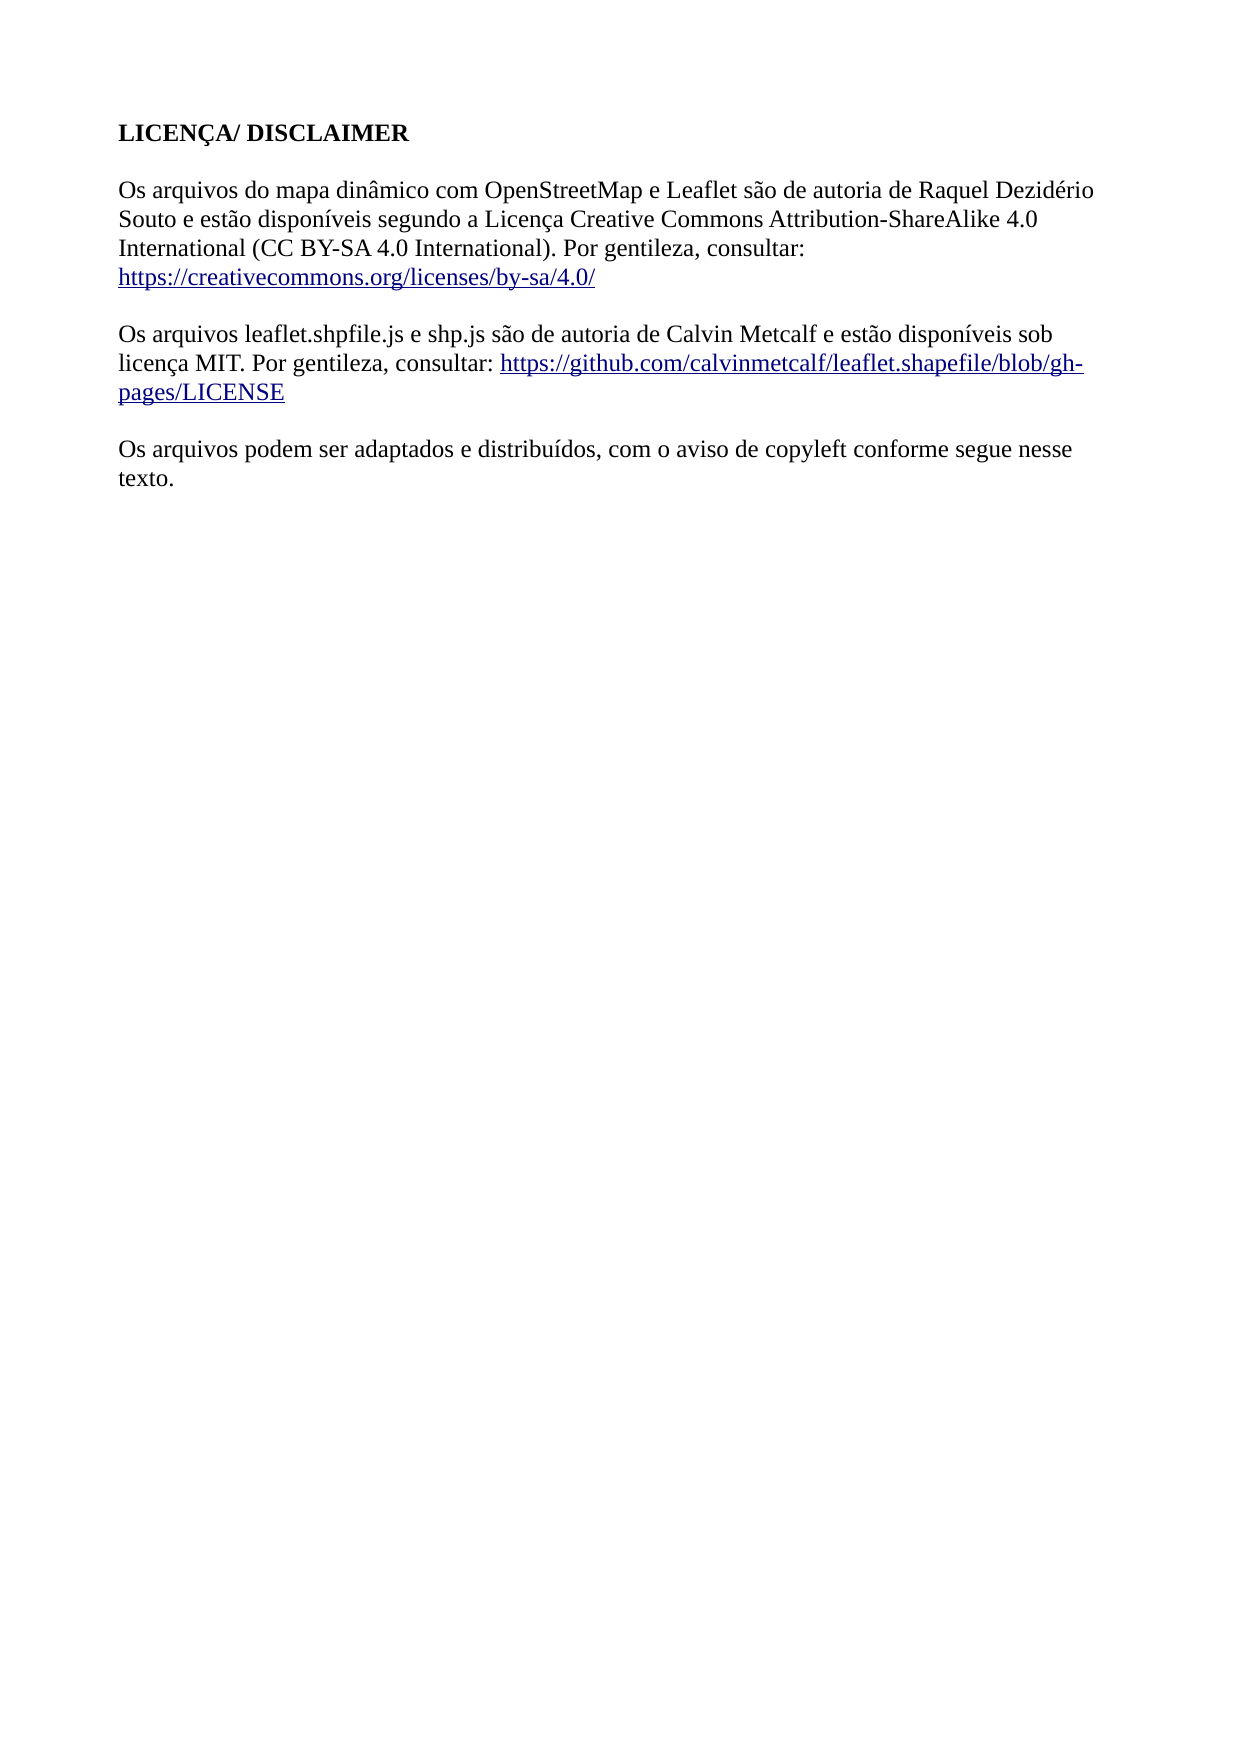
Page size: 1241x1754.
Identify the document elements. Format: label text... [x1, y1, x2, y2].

text LICENÇA/ DISCLAIMER [118, 118, 1122, 147]
text Os arquivos podem ser adaptados e distribuídos, com o aviso de copyleft conforme segue nesse texto. [118, 434, 1122, 492]
text Os arquivos leaflet.shpfile.js e shp.js são de autoria de Calvin Metcalf e estão disponíveis sob licença MIT. Por gentileza, consultar: https://github.com/calvinmetcalf/leaflet.shapefile/blob/gh-pages/LICENSE [118, 319, 1122, 406]
text Os arquivos do mapa dinâmico com OpenStreetMap e Leaflet são de autoria de Raquel Dezidério Souto e estão disponíveis segundo a Licença Creative Commons Attribution-ShareAlike 4.0 International (CC BY-SA 4.0 International). Por gentileza, consultar: https://creativecommons.org/licenses/by-sa/4.0/ [118, 176, 1122, 291]
